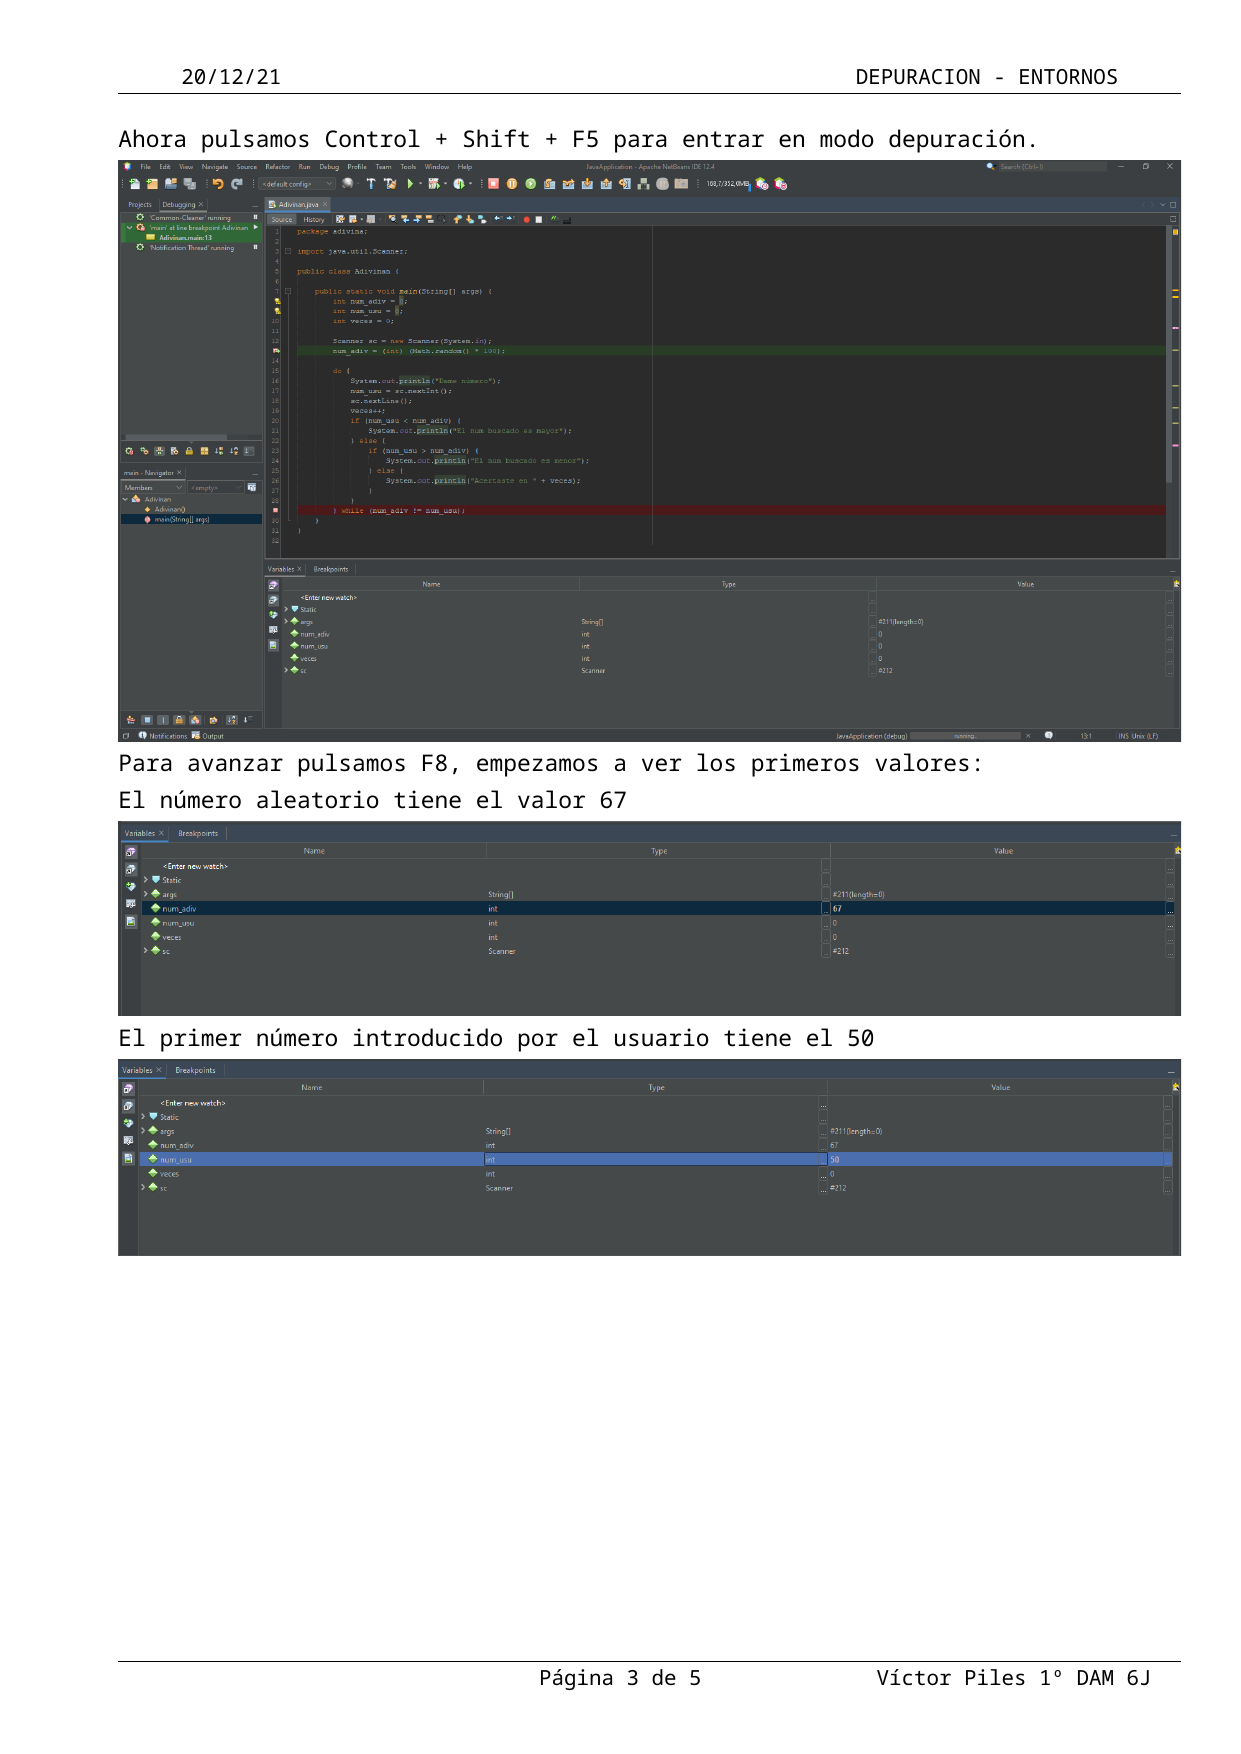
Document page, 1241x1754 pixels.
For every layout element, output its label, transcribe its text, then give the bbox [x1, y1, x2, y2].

picture [118, 160, 1182, 742]
picture [118, 1059, 1182, 1256]
text El primer número introducido por el usuario tiene el 50 [118, 1022, 1181, 1053]
text El número aleatorio tiene el valor 67 [118, 784, 1181, 816]
text Ahora pulsamos Control + Shift + F5 para entrar en modo depuración. [118, 123, 1181, 154]
picture [118, 821, 1182, 1016]
text Para avanzar pulsamos F8, empezamos a ver los primeros valores: [118, 747, 1181, 778]
